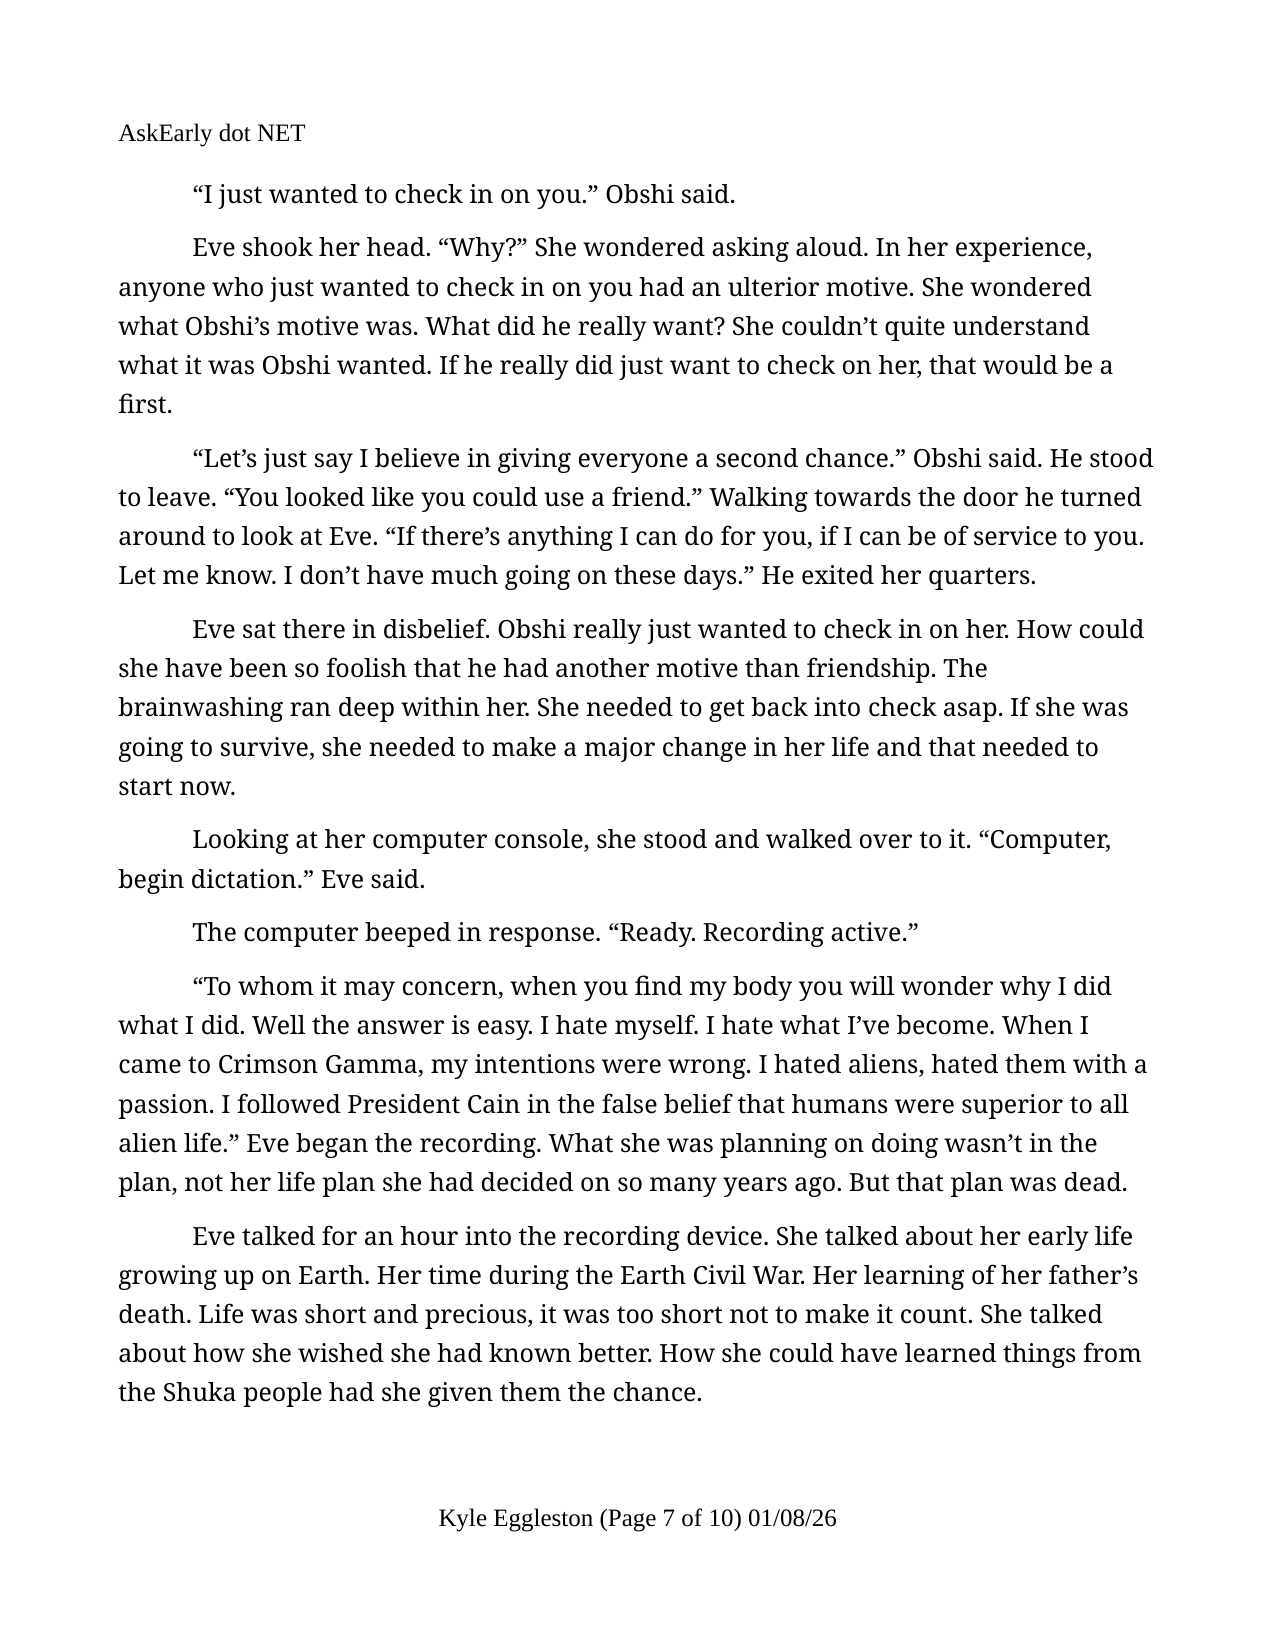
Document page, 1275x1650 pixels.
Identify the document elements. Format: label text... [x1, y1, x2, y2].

text “I just wanted to check in on you.” Obshi said. [118, 176, 1157, 210]
text Looking at her computer console, she stood and walked over to it. “Computer, begin dictation.” Eve said. [118, 822, 1157, 895]
text “Let’s just say I believe in giving everyone a second chance.” Obshi said. He stood to leave. “You looked like you could use a friend.” Walking towards the door he turned around to look at Eve. “If there’s anything I can do for you, if I can be of service to you. Let me know. I don’t have much going on these days.” He exited her quarters. [118, 441, 1157, 592]
text “To whom it may concern, when you find my body you will wonder why I did what I did. Well the answer is easy. I hate myself. I hate what I’ve become. When I came to Crimson Gamma, my intentions were wrong. I hated aliens, hated them with a passion. I followed President Cain in the false belief that humans were superior to all alien life.” Eve began the recording. What she was planning on doing wasn’t in the plan, not her life plan she had decided on so many years ago. But that plan was dead. [118, 969, 1157, 1199]
text Eve shook her head. “Why?” She wondered asking aloud. In her experience, anyone who just wanted to check in on you had an ulterior motive. She wondered what Obshi’s motive was. What did he really want? She couldn’t quite understand what it was Obshi wanted. If he really did just want to check on her, that would be a first. [118, 230, 1157, 421]
text Eve talked for an hour into the recording device. She talked about her early life growing up on Earth. Her time during the Earth Civil War. Her learning of her father’s death. Life was short and precious, it was too short not to make it count. She talked about how she wished she had known better. How she could have learned things from the Shuka people had she given them the chance. [118, 1218, 1157, 1409]
text The computer beeped in response. “Ready. Recording active.” [118, 915, 1157, 949]
text Eve sat there in disbelief. Obshi really just wanted to check in on her. How could she have been so foolish that he had another motive than friendship. The brainwashing ran deep within her. She needed to get back into check asap. If she was going to survive, she needed to make a major change in her life and that needed to start now. [118, 612, 1157, 802]
